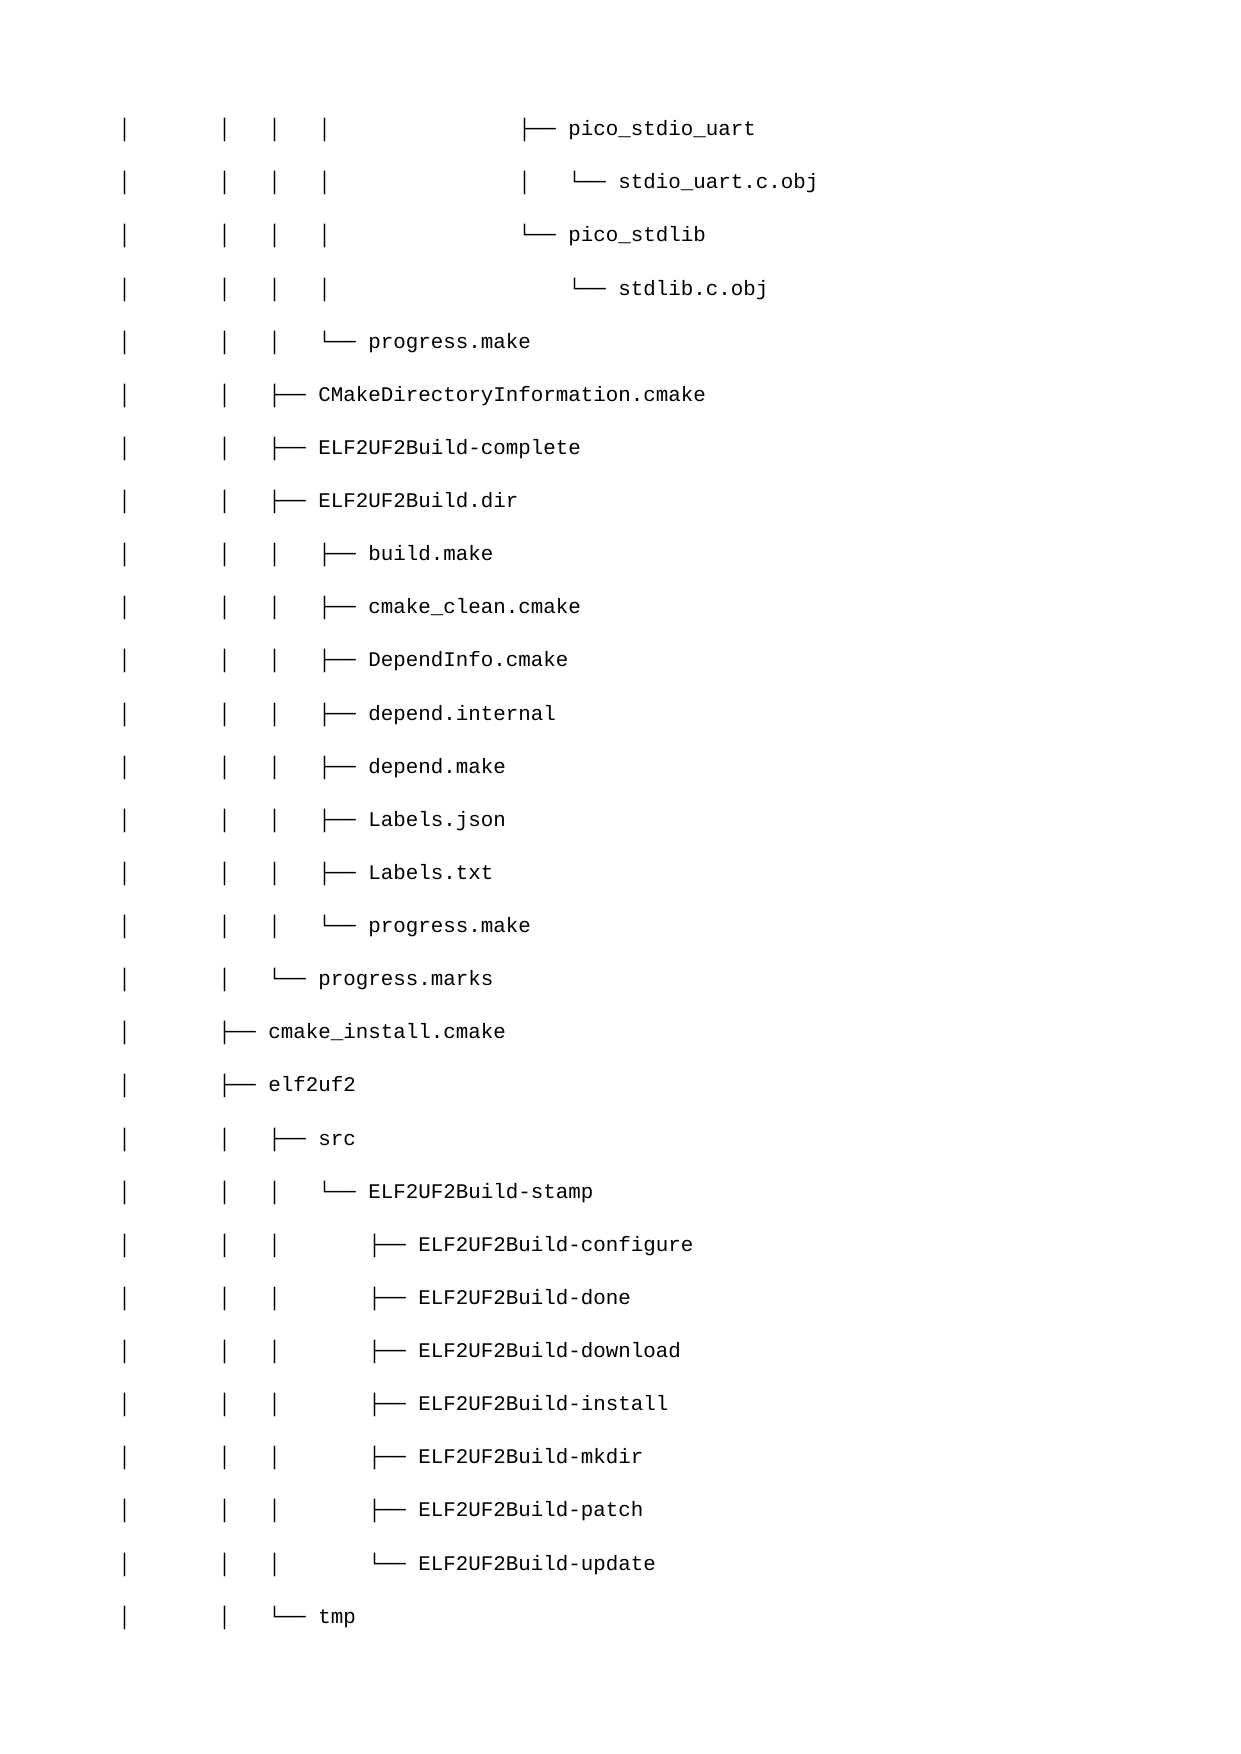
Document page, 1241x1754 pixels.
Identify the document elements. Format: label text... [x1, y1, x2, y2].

text │ ├── elf2uf2 [118, 1074, 1122, 1098]
text │ │ │ ├── depend.make [225, 756, 274, 779]
text │ │ │ ├── Labels.json [325, 809, 1122, 832]
text │ │ │ └── progress.make [275, 331, 1122, 354]
text │ │ │ ├── build.make [118, 543, 1122, 567]
text │ │ │ ├── ELF2UF2Build-mkdir [118, 1446, 1122, 1470]
text │ │ │ ├── ELF2UF2Build-configure [125, 1234, 224, 1257]
text │ │ │ ├── ELF2UF2Build-download [118, 1340, 1122, 1364]
text │ │ │ └── ELF2UF2Build-stamp [225, 1181, 274, 1204]
text │ │ ├── ELF2UF2Build-complete [118, 437, 1122, 461]
text │ │ │ └── progress.make [125, 331, 224, 354]
text │ ├── cmake_install.cmake [118, 1021, 1122, 1045]
text │ │ │ ├── Labels.txt [118, 862, 1122, 886]
text │ │ └── progress.marks [118, 968, 1122, 992]
text │ │ │ │ ├── pico_stdio_uart [118, 118, 1122, 142]
text │ │ ├── CMakeDirectoryInformation.cmake [225, 384, 274, 407]
text │ │ ├── ELF2UF2Build.dir [118, 490, 1122, 514]
text │ │ │ ├── depend.make [275, 756, 324, 779]
text │ │ └── tmp [225, 1606, 1122, 1629]
text │ │ │ ├── depend.make [125, 756, 224, 779]
text │ │ │ │ │ └── stdio_uart.c.obj [118, 171, 1122, 195]
text │ │ │ └── progress.make [225, 331, 274, 354]
text │ │ │ ├── ELF2UF2Build-patch [118, 1499, 1122, 1523]
text │ │ │ └── ELF2UF2Build-update [118, 1552, 1122, 1576]
text │ │ │ │ └── stdlib.c.obj [118, 277, 1122, 301]
text │ │ │ ├── DependInfo.cmake [118, 649, 1122, 673]
text │ │ │ ├── Labels.json [125, 809, 224, 832]
text │ │ │ ├── cmake_clean.cmake [118, 596, 1122, 620]
text │ │ │ │ └── pico_stdlib [118, 224, 1122, 248]
text │ │ │ ├── depend.internal [118, 702, 1122, 726]
text │ │ └── tmp [125, 1606, 224, 1629]
text │ │ │ ├── Labels.json [225, 809, 274, 832]
text │ │ │ ├── Labels.json [275, 809, 324, 832]
text │ │ ├── CMakeDirectoryInformation.cmake [125, 384, 224, 407]
text │ │ │ └── progress.make [118, 915, 1122, 939]
text │ │ │ └── ELF2UF2Build-stamp [275, 1181, 1122, 1204]
text │ │ │ ├── ELF2UF2Build-install [118, 1393, 1122, 1417]
text │ │ │ ├── depend.make [325, 756, 1122, 779]
text │ │ │ ├── ELF2UF2Build-done [118, 1287, 1122, 1311]
text │ │ │ └── ELF2UF2Build-stamp [125, 1181, 224, 1204]
text │ │ │ ├── ELF2UF2Build-configure [275, 1234, 374, 1257]
text │ │ ├── CMakeDirectoryInformation.cmake [275, 384, 1122, 407]
text │ │ │ ├── ELF2UF2Build-configure [375, 1234, 1122, 1257]
text │ │ ├── src [118, 1127, 1122, 1151]
text │ │ │ ├── ELF2UF2Build-configure [225, 1234, 274, 1257]
